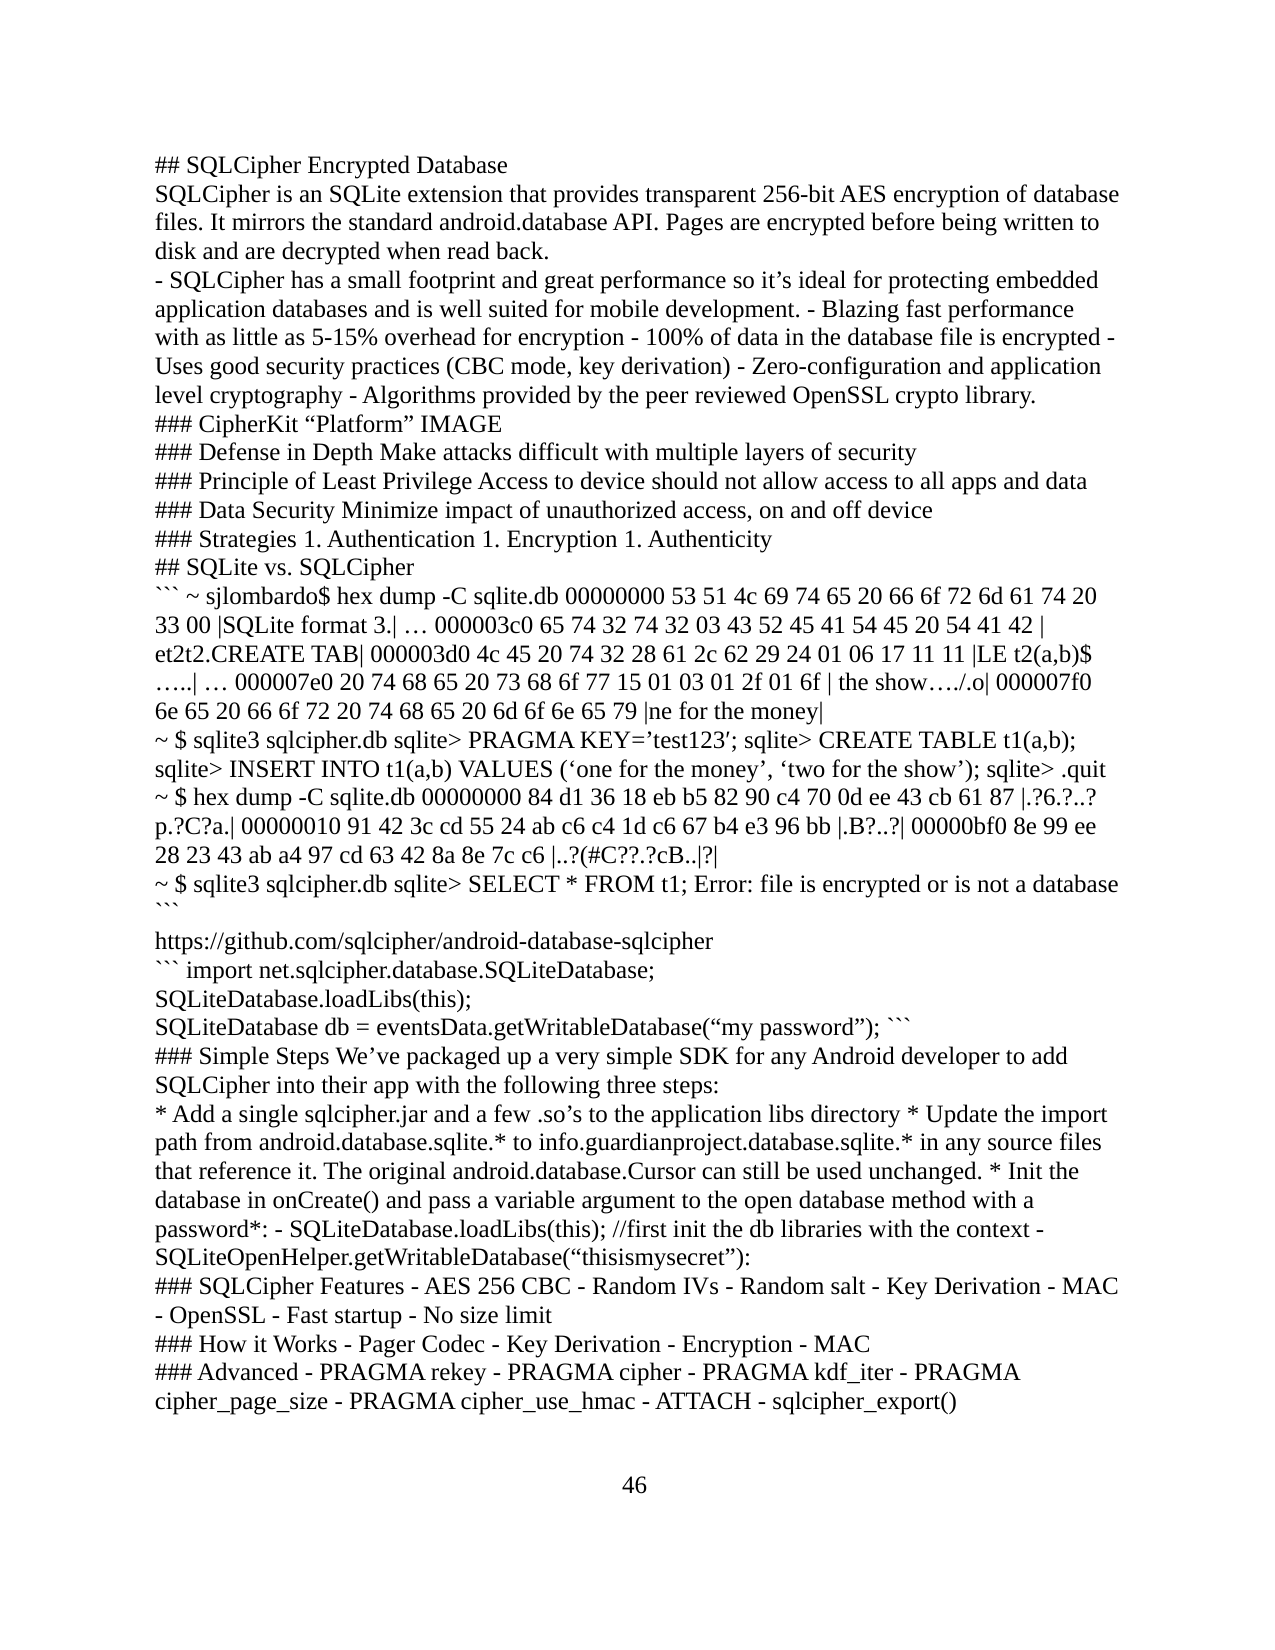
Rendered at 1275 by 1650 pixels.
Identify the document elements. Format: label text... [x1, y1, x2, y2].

table_cell ## SQLite vs. SQLCipher [150, 553, 1125, 581]
table_cell ### Advanced - PRAGMA rekey - PRAGMA cipher - PRAGMA kdf_iter - PRAGMA cipher_page_size - PRAGMA cipher_use_hmac - ATTACH - sqlcipher_export() [150, 1358, 1125, 1415]
table_cell ### Principle of Least Privilege Access to device should not allow access to all apps and data [150, 466, 1125, 495]
table_cell ### Simple Steps We’ve packaged up a very simple SDK for any Android developer to add SQLCipher into their app with the following three steps: [150, 1041, 1125, 1099]
table_cell ~ $ hex dump -C sqlite.db 00000000 84 d1 36 18 eb b5 82 90 c4 70 0d ee 43 cb 61 87 |.?6.?..?p.?C?a.| 00000010 91 42 3c cd 55 24 ab c6 c4 1d c6 67 b4 e3 96 bb |.B?..?| 00000bf0 8e 99 ee 28 23 43 ab a4 97 cd 63 42 8a 8e 7c c6 |..?(#C??.?cB..|?| [150, 783, 1125, 869]
table_cell ### Defense in Depth Make attacks difficult with multiple layers of security [150, 438, 1125, 466]
table_cell ### Data Security Minimize impact of unauthorized access, on and off device [150, 495, 1125, 524]
table_cell ~ $ sqlite3 sqlcipher.db sqlite> SELECT * FROM t1; Error: file is encrypted or is not a database ``` [150, 869, 1125, 926]
table_cell ### SQLCipher Features - AES 256 CBC - Random IVs - Random salt - Key Derivation - MAC - OpenSSL - Fast startup - No size limit [150, 1271, 1125, 1329]
table_cell ``` import net.sqlcipher.database.SQLiteDatabase; [150, 955, 1125, 984]
table_cell ### How it Works - Pager Codec - Key Derivation - Encryption - MAC [150, 1329, 1125, 1357]
table_cell ``` ~ sjlombardo$ hex dump -C sqlite.db 00000000 53 51 4c 69 74 65 20 66 6f 72 6d 61 74 20 33 00 |SQLite format 3.| … 000003c0 65 74 32 74 32 03 43 52 45 41 54 45 20 54 41 42 |et2t2.CREATE TAB| 000003d0 4c 45 20 74 32 28 61 2c 62 29 24 01 06 17 11 11 |LE t2(a,b)$…..| … 000007e0 20 74 68 65 20 73 68 6f 77 15 01 03 01 2f 01 6f | the show…./.o| 000007f0 6e 65 20 66 6f 72 20 74 68 65 20 6d 6f 6e 65 79 |ne for the money| [150, 581, 1125, 725]
table_cell SQLCipher is an SQLite extension that provides transparent 256-bit AES encryption of database files. It mirrors the standard android.database API. Pages are encrypted before being written to disk and are decrypted when read back. [150, 179, 1125, 265]
table_cell ### CipherKit “Platform” IMAGE [150, 409, 1125, 437]
table_cell - SQLCipher has a small footprint and great performance so it’s ideal for protecting embedded application databases and is well suited for mobile development. - Blazing fast performance with as little as 5-15% overhead for encryption - 100% of data in the database file is encrypted - Uses good security practices (CBC mode, key derivation) - Zero-configuration and application level cryptography - Algorithms provided by the peer reviewed OpenSSL crypto library. [150, 265, 1125, 409]
table_cell SQLiteDatabase.loadLibs(this); [150, 984, 1125, 1012]
table_cell SQLiteDatabase db = eventsData.getWritableDatabase(“my password”); ``` [150, 1013, 1125, 1041]
table_cell * Add a single sqlcipher.jar and a few .so’s to the application libs directory * Update the import path from android.database.sqlite.* to info.guardianproject.database.sqlite.* in any source files that reference it. The original android.database.Cursor can still be used unchanged. * Init the database in onCreate() and pass a variable argument to the open database method with a password*: - SQLiteDatabase.loadLibs(this); //first init the db libraries with the context - SQLiteOpenHelper.getWritableDatabase(“thisismysecret”): [150, 1099, 1125, 1271]
table_cell https://github.com/sqlcipher/android-database-sqlcipher [150, 926, 1125, 955]
table_cell ~ $ sqlite3 sqlcipher.db sqlite> PRAGMA KEY=’test123′; sqlite> CREATE TABLE t1(a,b); sqlite> INSERT INTO t1(a,b) VALUES (‘one for the money’, ‘two for the show’); sqlite> .quit [150, 725, 1125, 782]
table_cell ## SQLCipher Encrypted Database [150, 150, 1125, 179]
table_cell ### Strategies 1. Authentication 1. Encryption 1. Authenticity [150, 524, 1125, 552]
